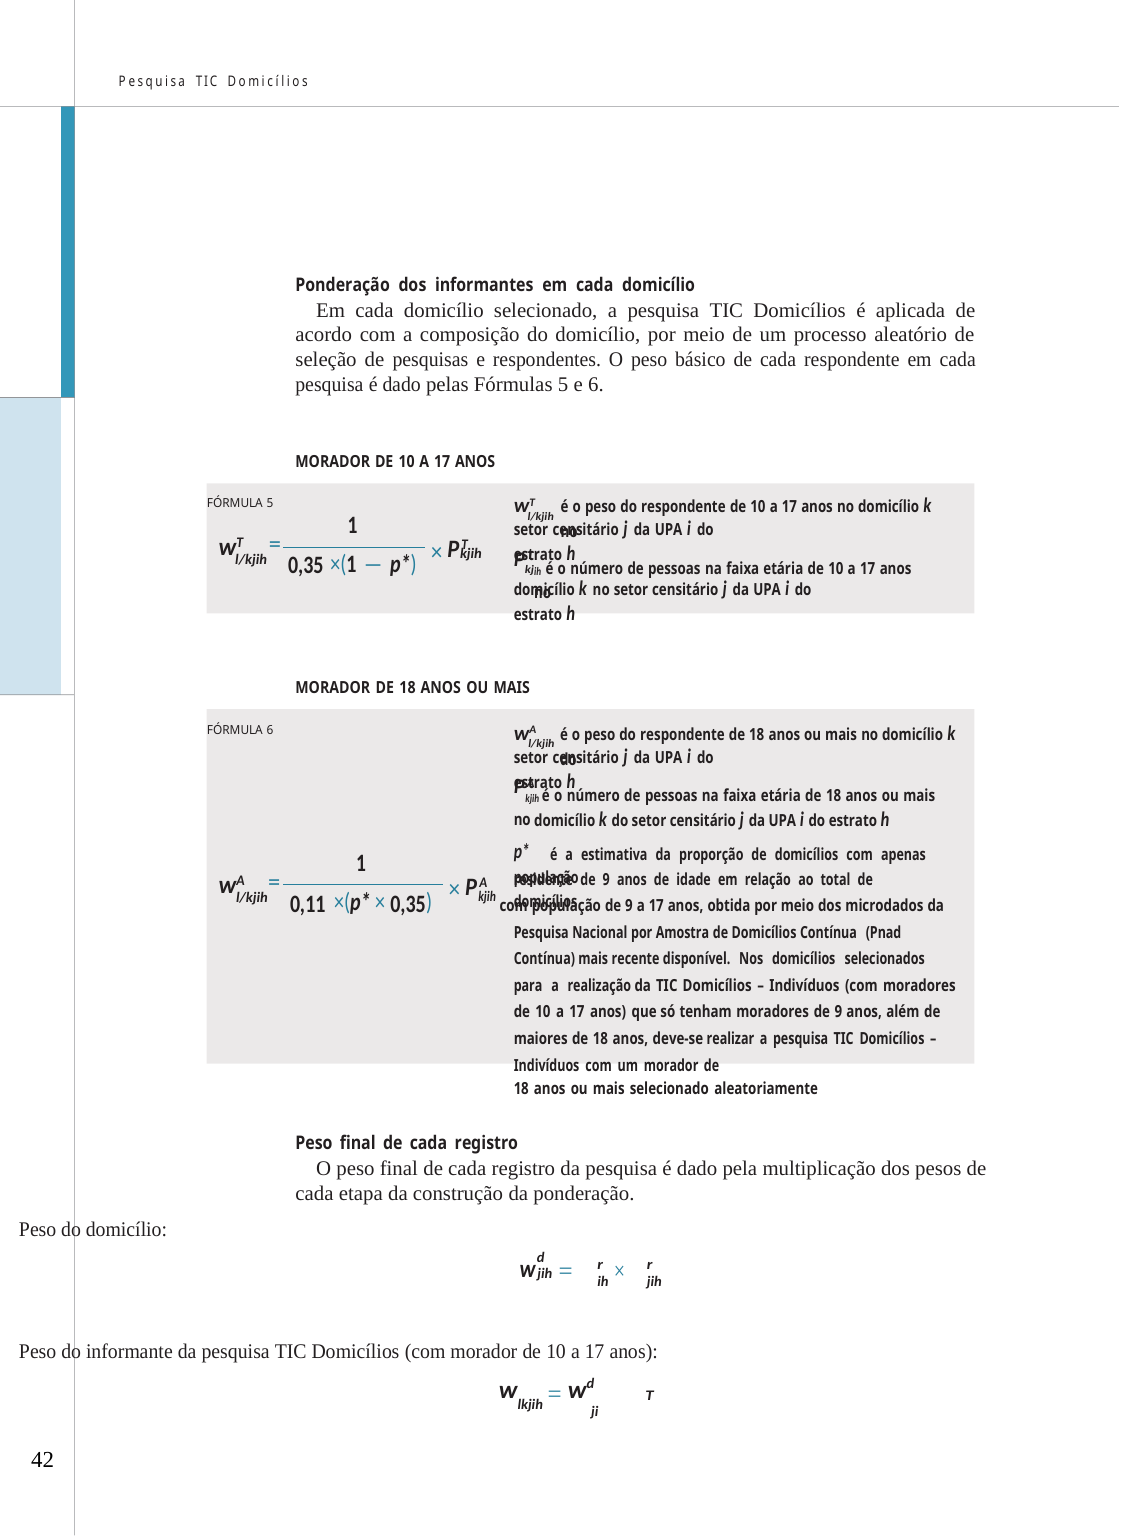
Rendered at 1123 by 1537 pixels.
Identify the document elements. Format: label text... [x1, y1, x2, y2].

text Ponderação dos informantes em cada domicílio [295, 271, 987, 296]
text FÓRMULA 5 [975, 494, 987, 511]
text × w [614, 1254, 645, 1288]
text [19, 1374, 74, 1415]
list Peso do informante da pesquisa TIC Domicílios (com morador de 10 a 17 anos): [0, 1339, 74, 1363]
text FÓRMULA 6 [975, 721, 987, 738]
text = w [558, 1254, 596, 1288]
text jih [591, 1403, 606, 1420]
list Peso do domicílio: [75, 1217, 987, 1241]
text MORADOR DE 10 A 17 ANOS [295, 449, 987, 472]
text w [519, 1254, 536, 1284]
text T [645, 1386, 987, 1403]
text r [597, 1256, 614, 1273]
list Peso do informante da pesquisa TIC Domicílios (com morador de 10 a 17 anos): [75, 1339, 987, 1363]
text ih jih [597, 1273, 987, 1290]
list Peso do domicílio: [0, 1217, 74, 1241]
text O peso final de cada registro da pesquisa é dado pela multiplicação dos pesos de cada etapa da construção da ponderação. [295, 1156, 987, 1205]
text MORADOR DE 18 ANOS OU MAIS [295, 676, 987, 698]
text wlkjih = wd [75, 1374, 606, 1415]
text d jih [537, 1249, 554, 1282]
text Em cada domicílio selecionado, a pesquisa TIC Domicílios é aplicada de acordo com a composição do domicílio, por meio de um processo aleatório de seleção de pesquisas e respondentes. O peso básico de cada respondente em cada pesquisa é dado pelas Fórmulas 5 e 6. [295, 298, 976, 396]
text r [645, 1256, 987, 1273]
text Peso final de cada registro [295, 1129, 987, 1154]
